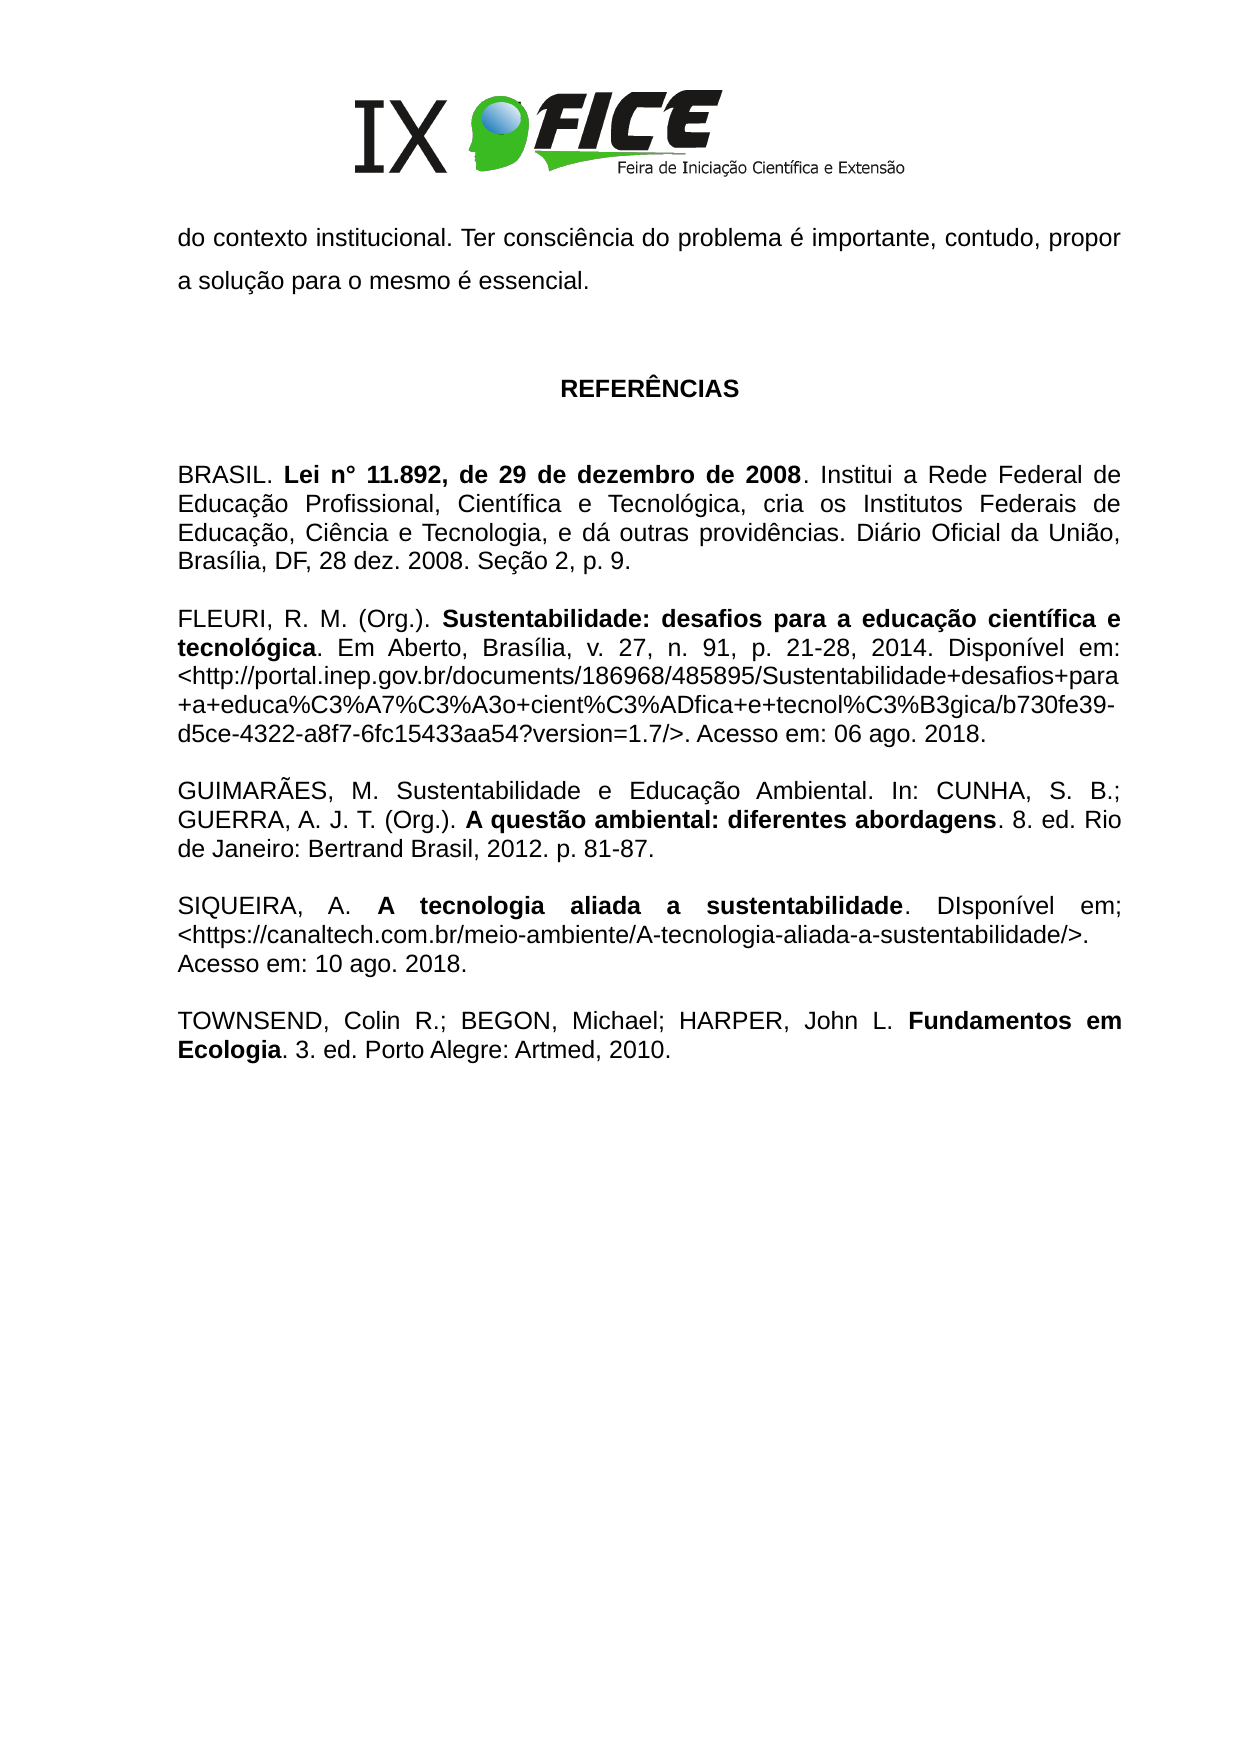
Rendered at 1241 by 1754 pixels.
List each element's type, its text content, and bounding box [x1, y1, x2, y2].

text GUIMARÃES, M. Sustentabilidade e Educação Ambiental. In: CUNHA, S. B.; GUERRA, A. J. T. (Org.). A questão ambiental: diferentes abordagens. 8. ed. Rio de Janeiro: Bertrand Brasil, 2012. p. 81-87. [177, 776, 1122, 862]
text FLEURI, R. M. (Org.). Sustentabilidade: desafios para a educação científica e tecnológica. Em Aberto, Brasília, v. 27, n. 91, p. 21-28, 2014. Disponível em: <http://portal.inep.gov.br/documents/186968/485895/Sustentabilidade+desafios+para+a+educa%C3%A7%C3%A3o+cient%C3%ADfica+e+tecnol%C3%B3gica/b730fe39-d5ce-4322-a8f7-6fc15433aa54?version=1.7/>. Acesso em: 06 ago. 2018. [177, 604, 1122, 747]
picture [350, 73, 949, 198]
text SIQUEIRA, A. A tecnologia aliada a sustentabilidade. DIsponível em; <https://canaltech.com.br/meio-ambiente/A-tecnologia-aliada-a-sustentabilidade/>. Acesso em: 10 ago. 2018. [177, 891, 1122, 977]
text BRASIL. Lei n° 11.892, de 29 de dezembro de 2008. Institui a Rede Federal de Educação Profissional, Científica e Tecnológica, cria os Institutos Federais de Educação, Ciência e Tecnologia, e dá outras providências. Diário Oficial da União, Brasília, DF, 28 dez. 2008. Seção 2, p. 9. [177, 460, 1122, 575]
text REFERÊNCIAS [177, 374, 1122, 402]
text do contexto institucional. Ter consciência do problema é importante, contudo, propor a solução para o mesmo é essencial. [177, 223, 1122, 295]
text TOWNSEND, Colin R.; BEGON, Michael; HARPER, John L. Fundamentos em Ecologia. 3. ed. Porto Alegre: Artmed, 2010. [177, 1006, 1122, 1064]
